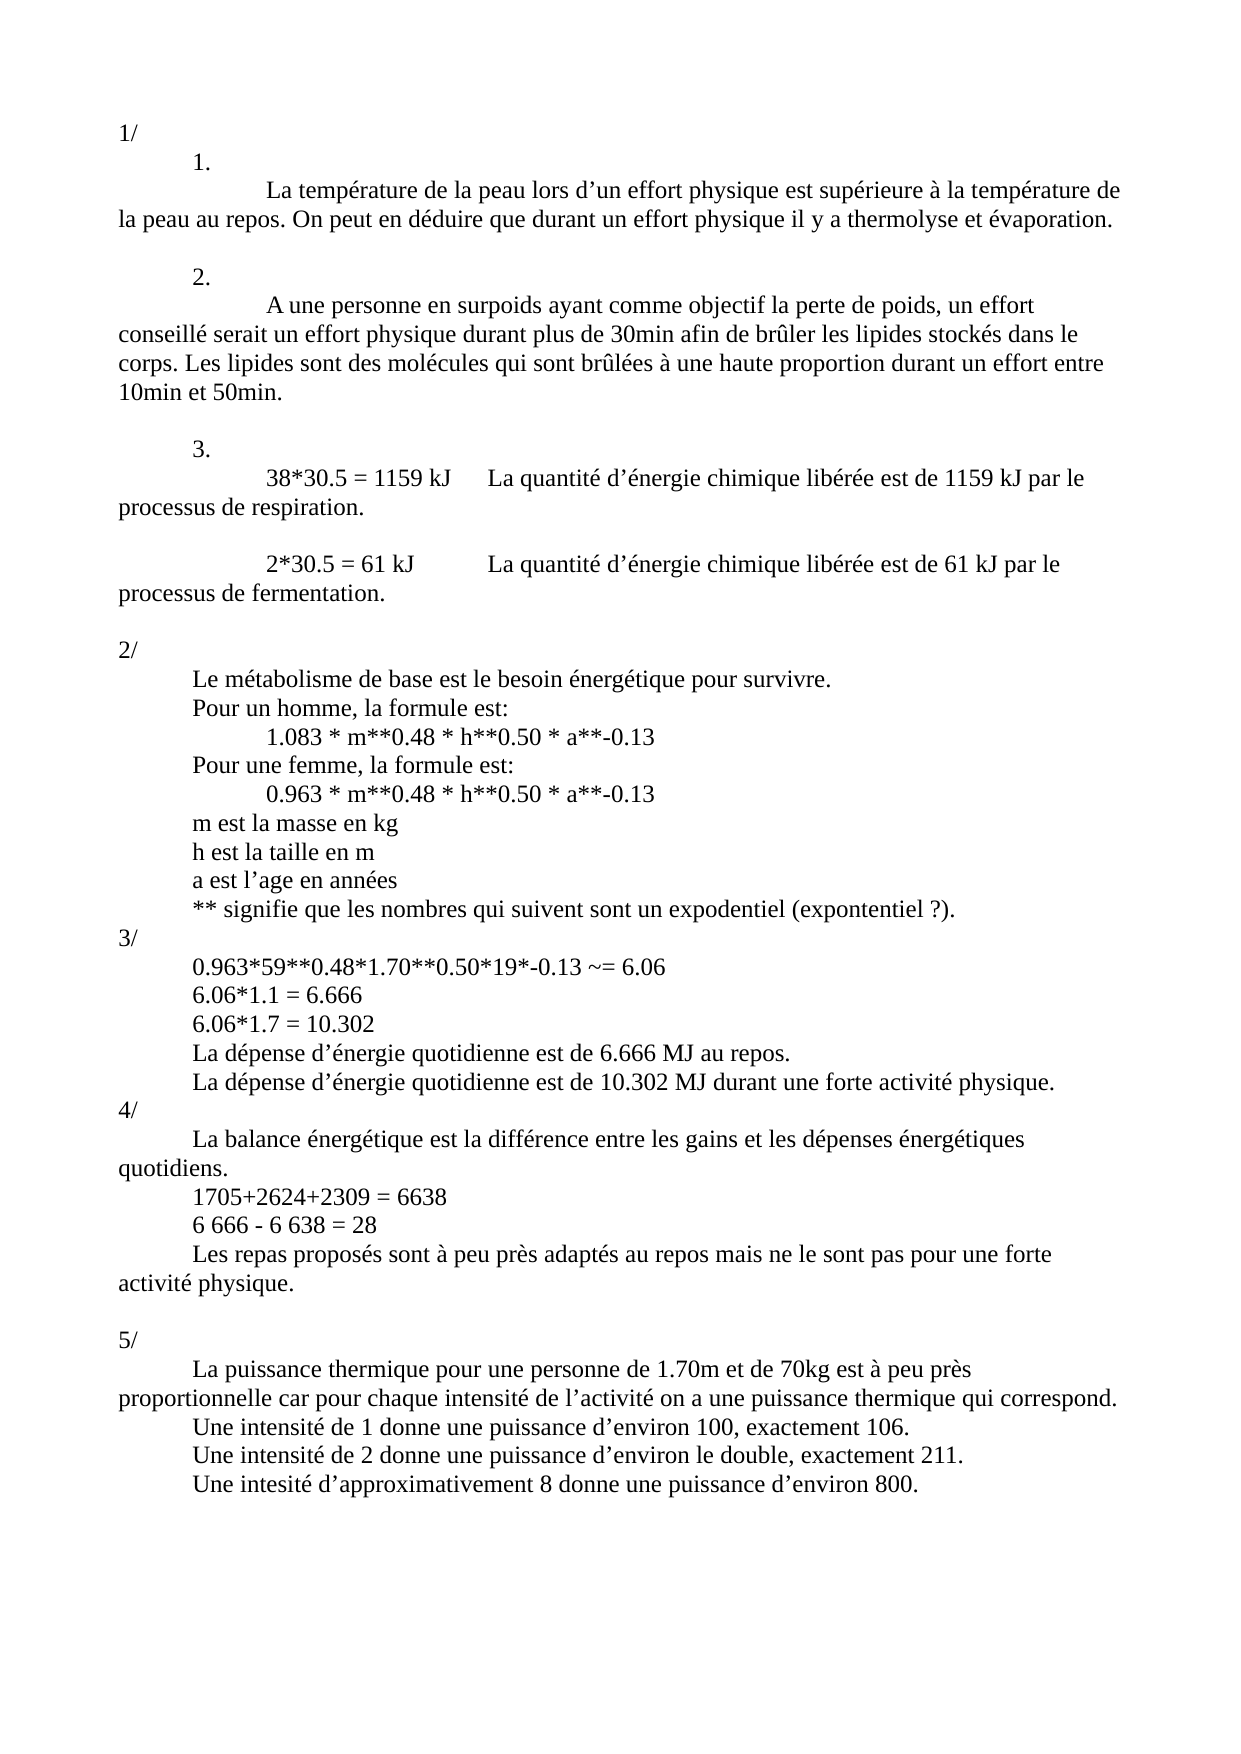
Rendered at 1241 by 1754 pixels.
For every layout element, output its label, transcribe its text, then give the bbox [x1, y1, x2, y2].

text 38*30.5 = 1159 kJ La quantité d’énergie chimique libérée est de 1159 kJ par le processus de respiration. [118, 463, 1122, 521]
text 3/ [118, 923, 1122, 952]
text La balance énergétique est la différence entre les gains et les dépenses énergétiques quotidiens. [118, 1124, 1122, 1182]
text Une intensité de 1 donne une puissance d’environ 100, exactement 106. [118, 1412, 1122, 1441]
text h est la taille en m [118, 837, 1122, 866]
text 6.06*1.1 = 6.666 [118, 981, 1122, 1009]
text 1.083 * m**0.48 * h**0.50 * a**-0.13 [118, 722, 1122, 751]
text 5/ [118, 1326, 1122, 1354]
text 6.06*1.7 = 10.302 [118, 1009, 1122, 1038]
text Le métabolisme de base est le besoin énergétique pour survivre. [118, 664, 1122, 693]
text 1705+2624+2309 = 6638 [118, 1182, 1122, 1211]
text A une personne en surpoids ayant comme objectif la perte de poids, un effort conseillé serait un effort physique durant plus de 30min afin de brûler les lipides stockés dans le corps. Les lipides sont des molécules qui sont brûlées à une haute proportion durant un effort entre 10min et 50min. [118, 291, 1122, 406]
text Pour une femme, la formule est: [118, 751, 1122, 779]
text La température de la peau lors d’un effort physique est supérieure à la température de la peau au repos. On peut en déduire que durant un effort physique il y a thermolyse et évaporation. [118, 176, 1122, 233]
text 2*30.5 = 61 kJ La quantité d’énergie chimique libérée est de 61 kJ par le processus de fermentation. [118, 549, 1122, 607]
text La dépense d’énergie quotidienne est de 6.666 MJ au repos. [118, 1038, 1122, 1067]
text La puissance thermique pour une personne de 1.70m et de 70kg est à peu près proportionnelle car pour chaque intensité de l’activité on a une puissance thermique qui correspond. [118, 1354, 1122, 1412]
text Pour un homme, la formule est: [118, 693, 1122, 722]
text 1. [118, 147, 1122, 176]
text ** signifie que les nombres qui suivent sont un expodentiel (expontentiel ?). [118, 894, 1122, 923]
text 2/ [118, 636, 1122, 664]
text a est l’age en années [118, 866, 1122, 894]
text 0.963*59**0.48*1.70**0.50*19*-0.13 ~= 6.06 [118, 952, 1122, 981]
text La dépense d’énergie quotidienne est de 10.302 MJ durant une forte activité physique. [118, 1067, 1122, 1096]
text 4/ [118, 1096, 1122, 1124]
text 0.963 * m**0.48 * h**0.50 * a**-0.13 [118, 779, 1122, 808]
text Une intesité d’approximativement 8 donne une puissance d’environ 800. [118, 1469, 1122, 1498]
text 1/ [118, 118, 1122, 147]
text m est la masse en kg [118, 808, 1122, 837]
text Les repas proposés sont à peu près adaptés au repos mais ne le sont pas pour une forte activité physique. [118, 1239, 1122, 1297]
text 2. [118, 262, 1122, 291]
text Une intensité de 2 donne une puissance d’environ le double, exactement 211. [118, 1441, 1122, 1469]
text 6 666 - 6 638 = 28 [118, 1211, 1122, 1239]
text 3. [118, 434, 1122, 463]
